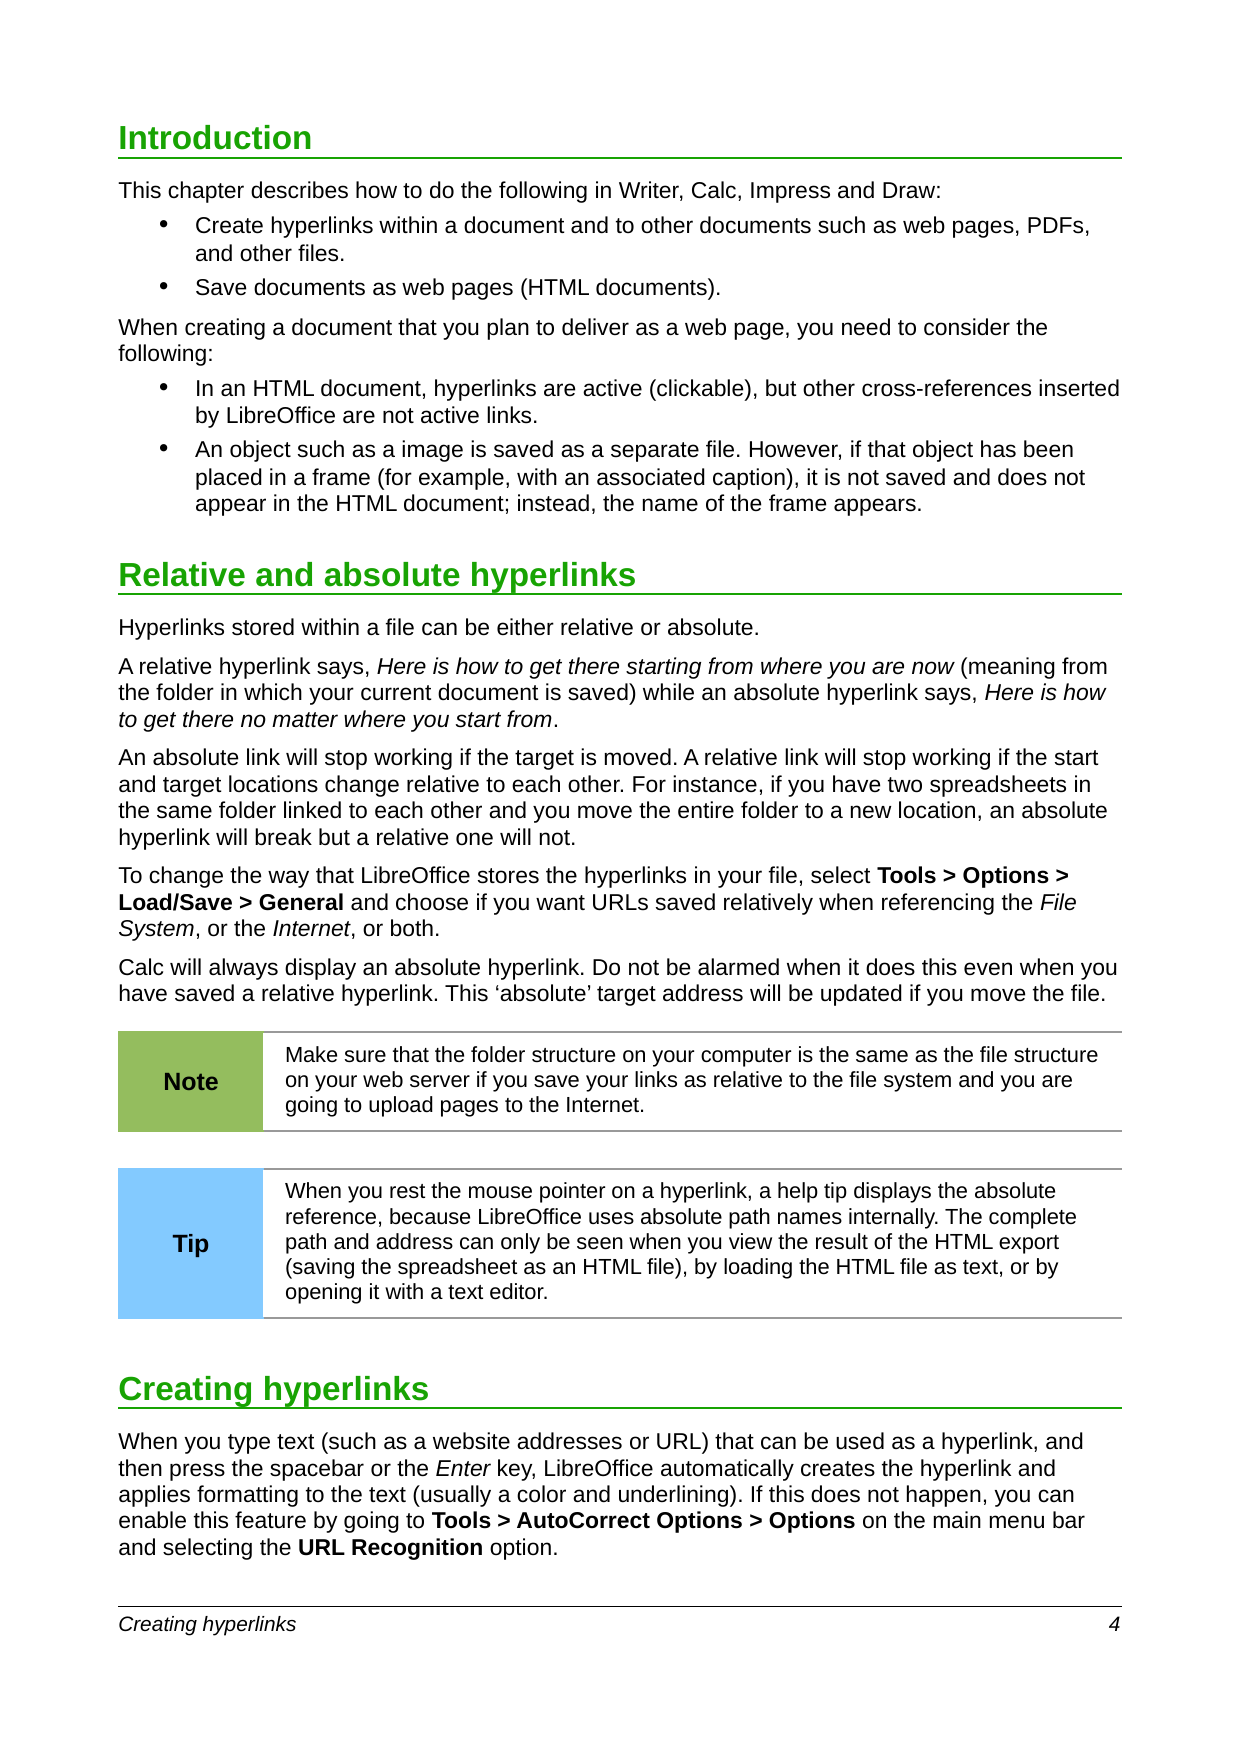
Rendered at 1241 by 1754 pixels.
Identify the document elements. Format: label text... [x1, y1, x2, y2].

text Hyperlinks stored within a file can be either relative or absolute. [118, 614, 1122, 640]
text When you type text (such as a website addresses or URL) that can be used as a hyperlink, and then press the spacebar or the Enter key, LibreOffice automatically creates the hyperlink and applies formatting to the text (usually a color and underlining). If this does not happen, you can enable this feature by going to Tools > AutoCorrect Options > Options on the main menu bar and selecting the URL Recognition option. [118, 1428, 1122, 1560]
text Calc will always display an absolute hyperlink. Do not be alarmed when it does this even when you have saved a relative hyperlink. This ‘absolute’ target address will be updated if you move the file. [118, 954, 1122, 1007]
text An absolute link will stop working if the target is moved. A relative link will stop working if the start and target locations change relative to each other. For instance, if you have two spreadsheets in the same folder linked to each other and you move the entire folder to a new location, an absolute hyperlink will break but a relative one will not. [118, 744, 1122, 850]
list Create hyperlinks within a document and to other documents such as web pages, PDFs, and other files. [156, 210, 1122, 266]
table_header Make sure that the folder structure on your computer is the same as the file structure on your web server if you save your links as relative to the file system and you are going to upload pages to the Internet. [264, 1033, 1122, 1130]
list This chapter describes how to do the following in Writer, Calc, Impress and Draw: [118, 177, 1122, 204]
table_header Tip [118, 1170, 263, 1317]
text A relative hyperlink says, Here is how to get there starting from where you are now (meaning from the folder in which your current document is saved) while an absolute hyperlink says, Here is how to get there no matter where you start from. [118, 653, 1122, 732]
list Save documents as web pages (HTML documents). [156, 272, 1122, 301]
list An object such as a image is saved as a separate file. However, if that object has been placed in a frame (for example, with an associated caption), it is not saved and does not appear in the HTML document; instead, the name of the frame appears. [156, 434, 1122, 516]
list When creating a document that you plan to deliver as a web page, you need to consider the following: [118, 314, 1122, 366]
table_header Note [118, 1033, 263, 1130]
subtitle Introduction [118, 118, 1122, 157]
table_header When you rest the mouse pointer on a hyperlink, a help tip displays the absolute reference, because LibreOffice uses absolute path names internally. The complete path and address can only be seen when you view the result of the HTML export (saving the spreadsheet as an HTML file), by loading the HTML file as text, or by opening it with a text editor. [264, 1170, 1122, 1317]
list In an HTML document, hyperlinks are active (clickable), but other cross-references inserted by LibreOffice are not active links. [156, 373, 1122, 428]
text To change the way that LibreOffice stores the hyperlinks in your file, select Tools > Options > Load/Save > General and choose if you want URLs saved relatively when referencing the File System, or the Internet, or both. [118, 862, 1122, 941]
subtitle Creating hyperlinks [118, 1369, 1122, 1407]
subtitle Relative and absolute hyperlinks [118, 554, 1122, 593]
